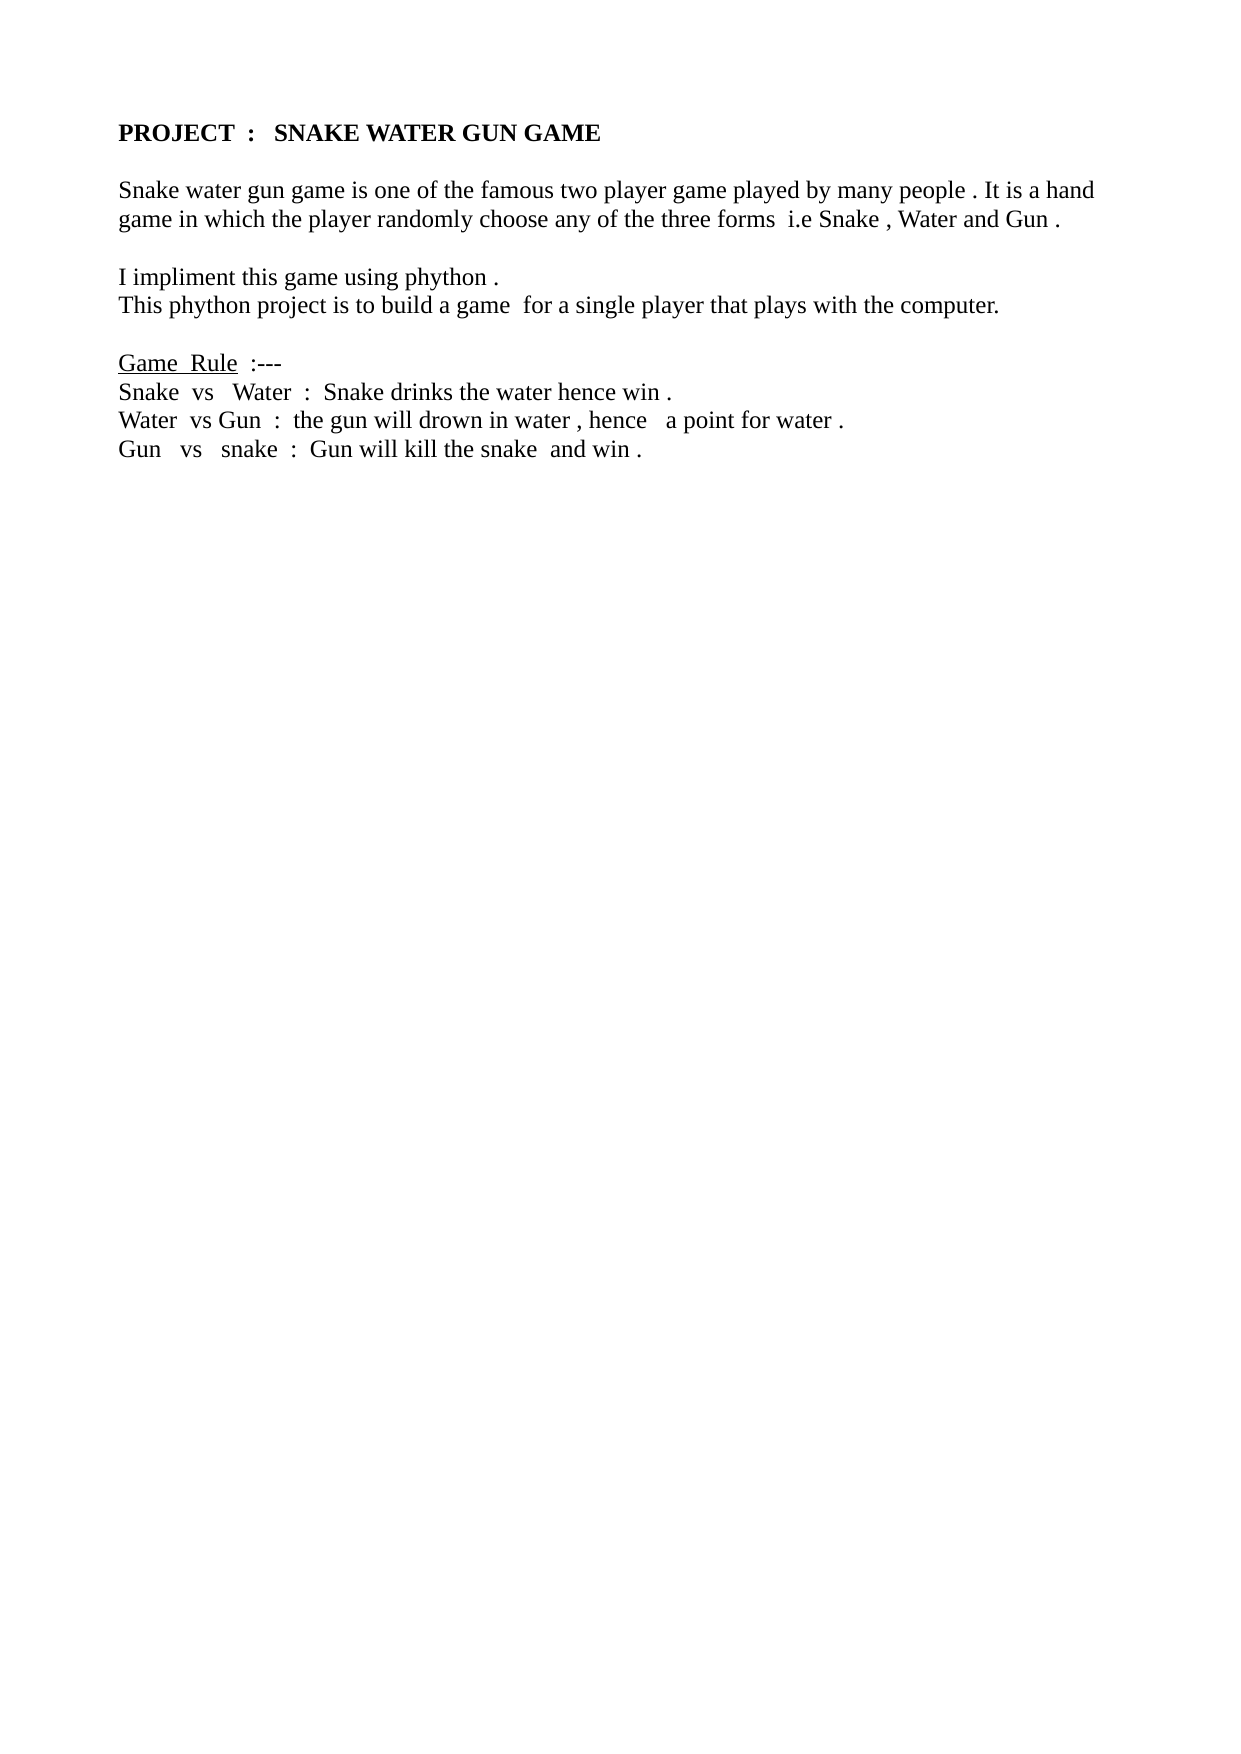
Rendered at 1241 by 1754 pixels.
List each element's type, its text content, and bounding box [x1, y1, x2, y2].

text Snake vs Water : Snake drinks the water hence win . [118, 377, 1122, 406]
text This phython project is to build a game for a single player that plays with the computer. [118, 291, 1122, 319]
text Game Rule :--- [118, 348, 1122, 377]
text Gun vs snake : Gun will kill the snake and win . [118, 434, 1122, 463]
text PROJECT : SNAKE WATER GUN GAME [118, 118, 1122, 147]
text I impliment this game using phython . [118, 262, 1122, 291]
text Snake water gun game is one of the famous two player game played by many people . It is a hand game in which the player randomly choose any of the three forms i.e Snake , Water and Gun . [118, 176, 1122, 233]
text Water vs Gun : the gun will drown in water , hence a point for water . [118, 406, 1122, 434]
